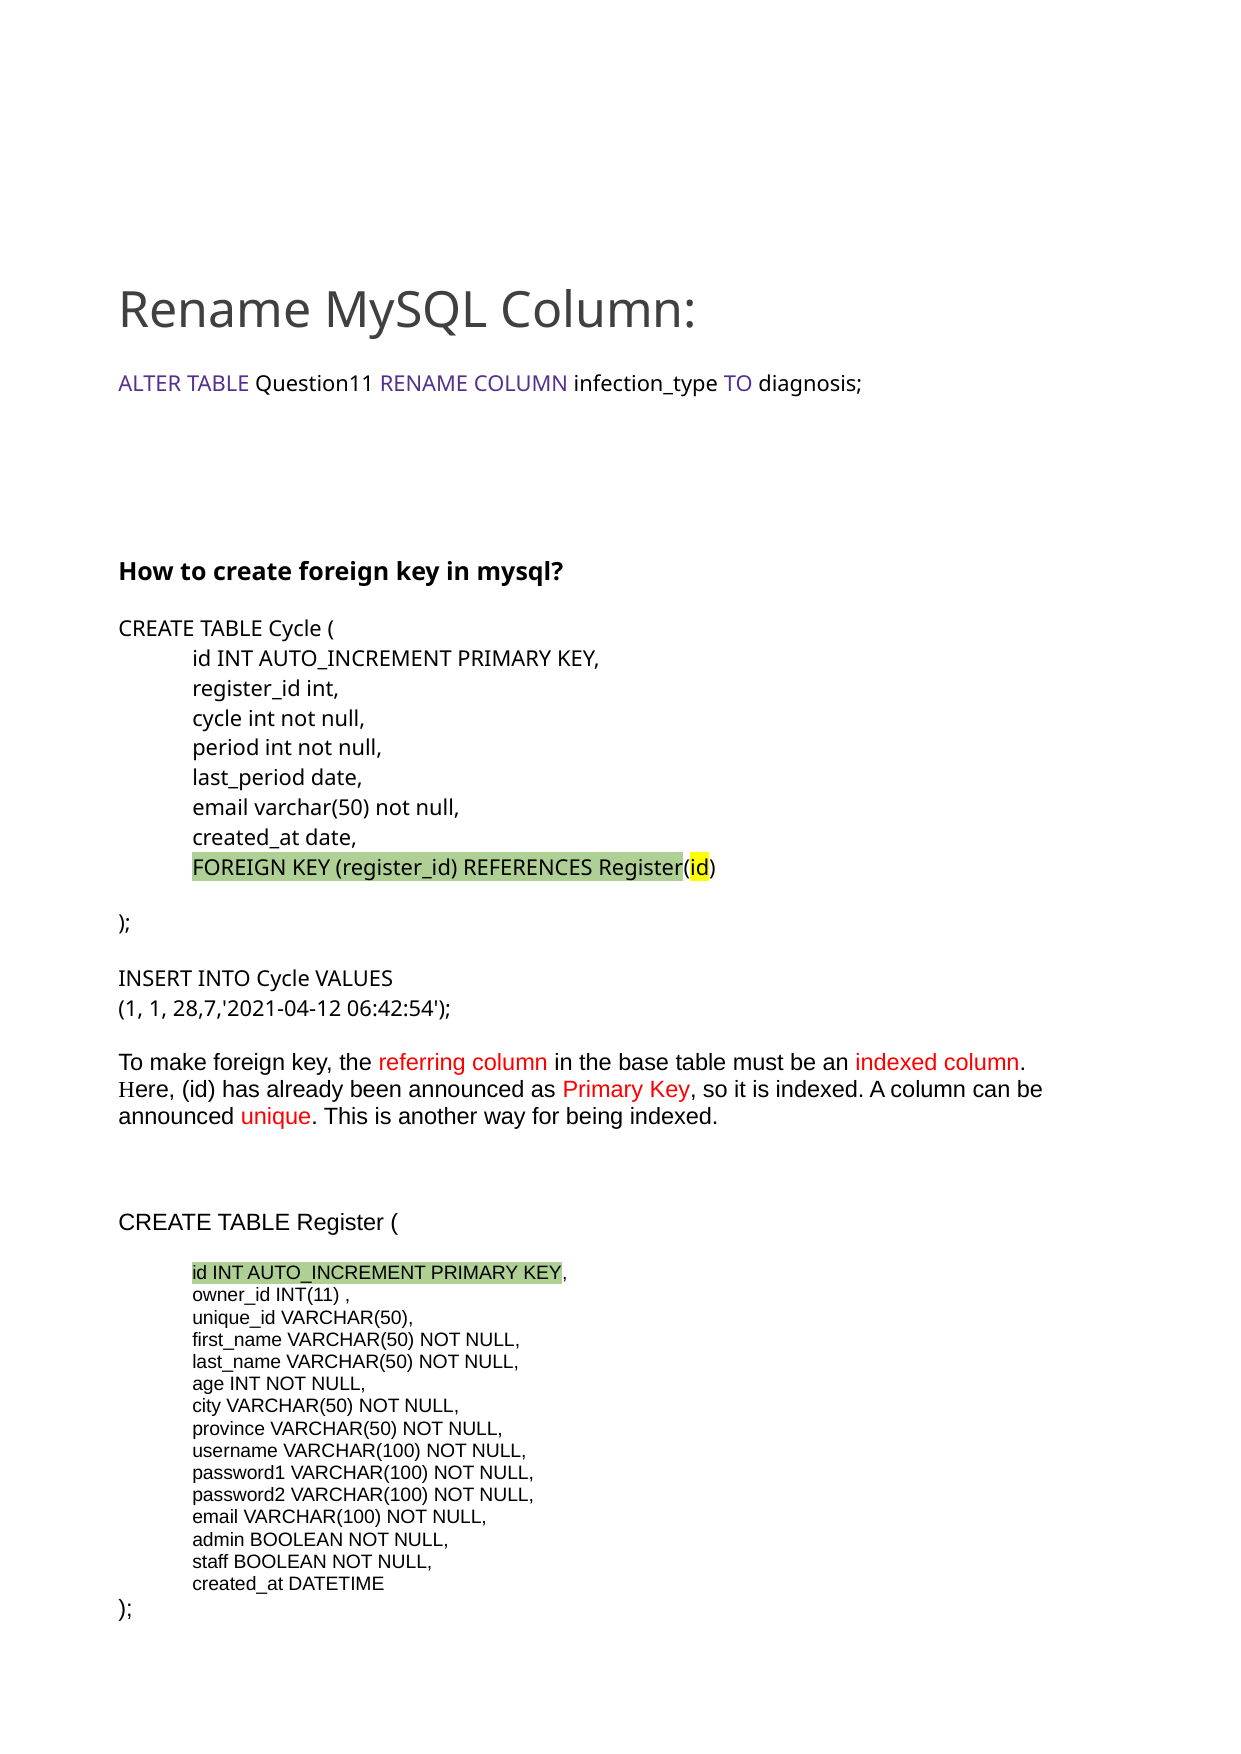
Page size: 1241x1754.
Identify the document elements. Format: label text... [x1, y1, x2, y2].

text created_at DATETIME [118, 1572, 1122, 1594]
text city VARCHAR(50) NOT NULL, [118, 1395, 1122, 1417]
text email varchar(50) not null, [118, 792, 1122, 822]
text unique_id VARCHAR(50), [118, 1306, 1122, 1328]
text CREATE TABLE Cycle ( [118, 613, 1122, 643]
text register_id int, [118, 673, 1122, 703]
subtitle Rename MySQL Column: [118, 274, 1122, 342]
text FOREIGN KEY (register_id) REFERENCES Register(id) [118, 852, 1122, 881]
text username VARCHAR(100) NOT NULL, [118, 1439, 1122, 1461]
text last_name VARCHAR(50) NOT NULL, [118, 1350, 1122, 1372]
text How to create foreign key in mysql? [118, 553, 1122, 587]
text admin BOOLEAN NOT NULL, [118, 1528, 1122, 1550]
text ALTER TABLE Question11 RENAME COLUMN infection_type TO diagnosis; [118, 368, 1122, 398]
text age INT NOT NULL, [118, 1372, 1122, 1395]
text password1 VARCHAR(100) NOT NULL, [118, 1461, 1122, 1483]
text province VARCHAR(50) NOT NULL, [118, 1417, 1122, 1439]
text first_name VARCHAR(50) NOT NULL, [118, 1328, 1122, 1350]
text ); [118, 1594, 1122, 1621]
text Here, (id) has already been announced as Primary Key, so it is indexed. A column can be announced unique. This is another way for being indexed. [118, 1075, 1122, 1129]
text period int not null, [118, 732, 1122, 762]
text To make foreign key, the referring column in the base table must be an indexed column. [118, 1048, 1122, 1075]
text (1, 1, 28,7,'2021-04-12 06:42:54'); [118, 993, 1122, 1023]
text owner_id INT(11) , [118, 1284, 1122, 1306]
text last_period date, [118, 762, 1122, 792]
text staff BOOLEAN NOT NULL, [118, 1550, 1122, 1572]
text id INT AUTO_INCREMENT PRIMARY KEY, [118, 643, 1122, 673]
text CREATE TABLE Register ( [118, 1208, 1122, 1235]
text password2 VARCHAR(100) NOT NULL, [118, 1483, 1122, 1506]
text ); [118, 907, 1122, 937]
text created_at date, [118, 822, 1122, 852]
text INSERT INTO Cycle VALUES [118, 963, 1122, 993]
text id INT AUTO_INCREMENT PRIMARY KEY, [118, 1262, 1122, 1284]
text cycle int not null, [118, 703, 1122, 732]
text email VARCHAR(100) NOT NULL, [118, 1506, 1122, 1528]
